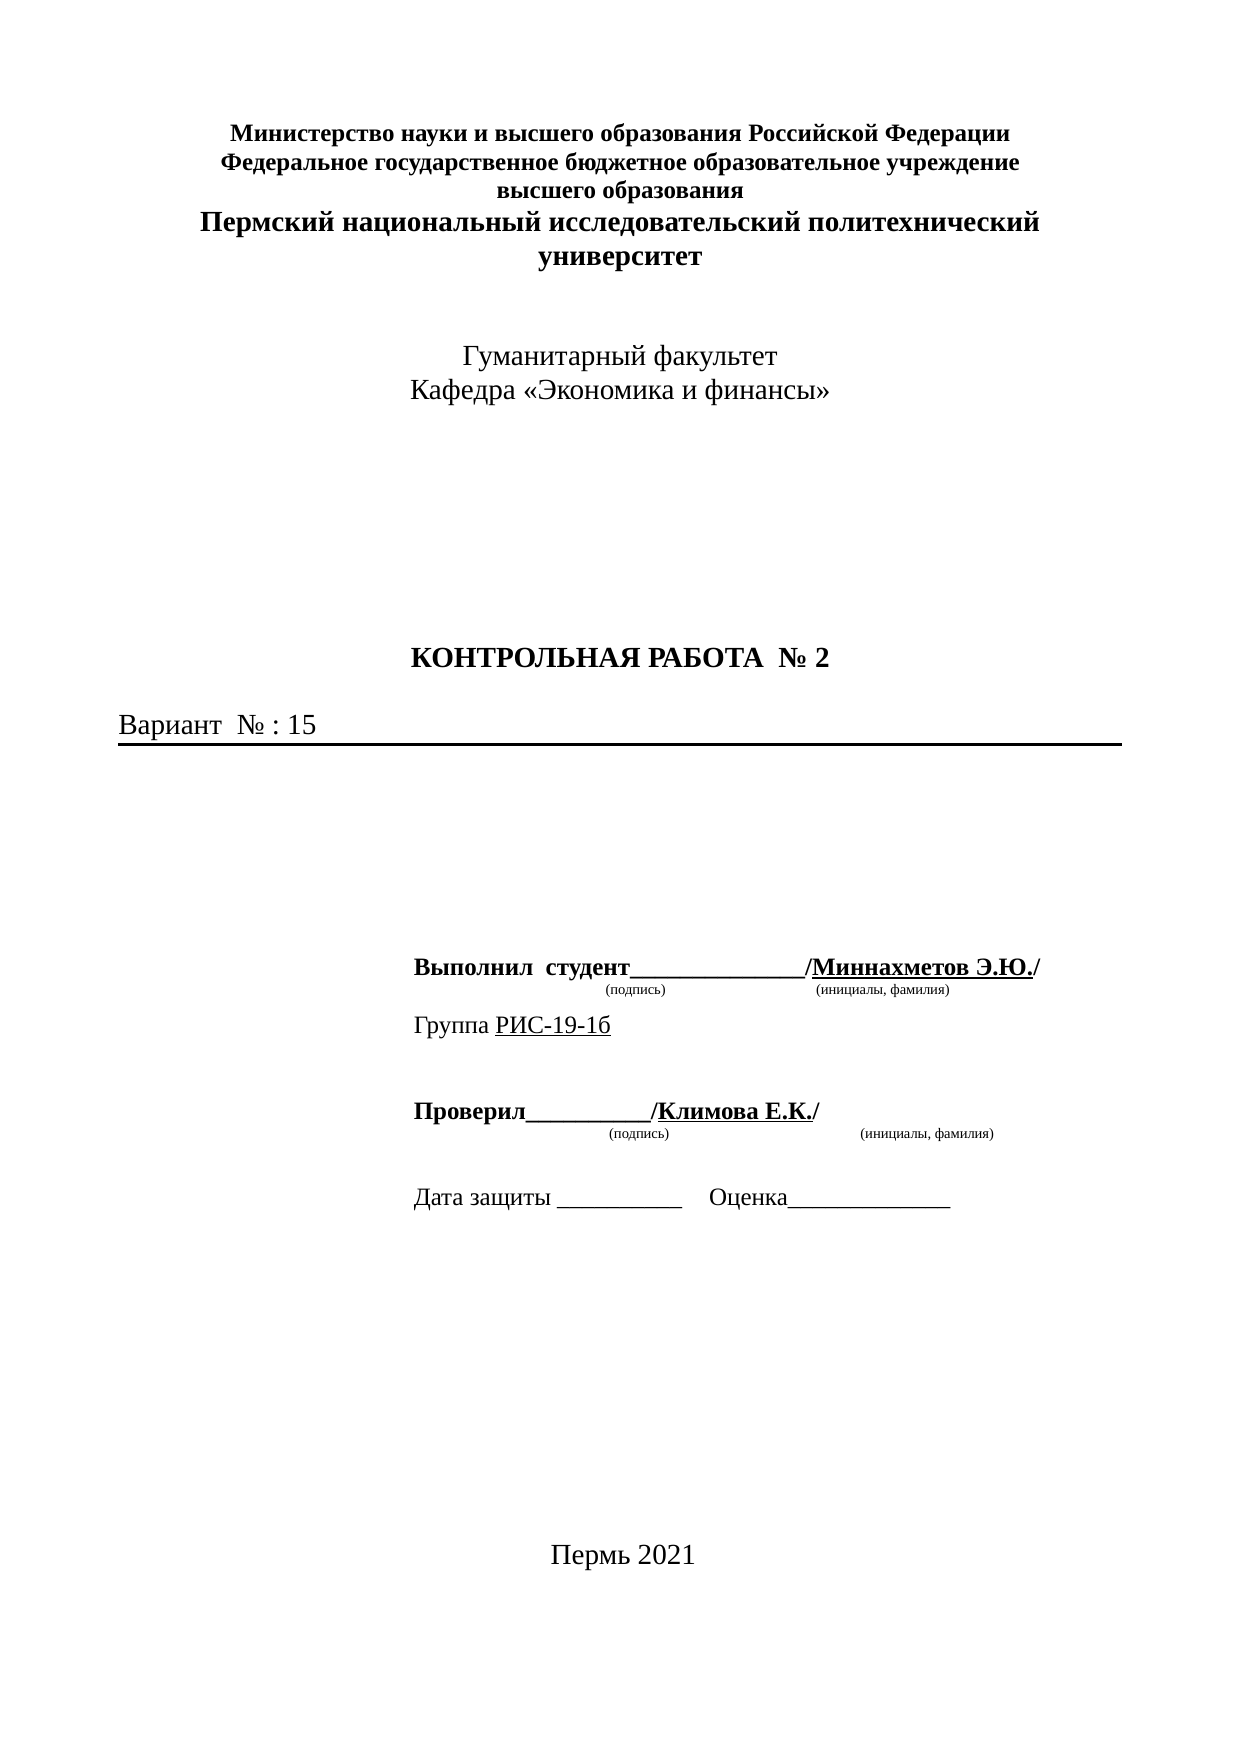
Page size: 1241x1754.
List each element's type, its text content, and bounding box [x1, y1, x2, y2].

text Дата защиты __________ Оценка_____________ [413, 1182, 1187, 1211]
text Кафедра «Экономика и финансы» [118, 372, 1122, 406]
subtitle КОНТРОЛЬНАя работа № 2 [118, 640, 1122, 674]
text Проверил__________/Климова Е.К./ [413, 1096, 1122, 1125]
text Пермь 2021 [118, 1537, 1128, 1570]
text Вариант № : 15 [118, 707, 1122, 743]
text Министерство науки и высшего образования Российской Федерации [118, 118, 1122, 147]
text Пермский национальный исследовательский политехнический университет [118, 204, 1122, 271]
text Группа РИС-19-1б [413, 1010, 1122, 1038]
text Федеральное государственное бюджетное образовательное учреждение [118, 147, 1122, 176]
text Гуманитарный факультет [118, 338, 1122, 372]
text высшего образования [118, 176, 1122, 204]
text (подпись) (инициалы, фамилия) [605, 1125, 1187, 1153]
text (подпись) (инициалы, фамилия) [118, 981, 1122, 1010]
text Выполнил студент______________/Миннахметов Э.Ю./ [413, 952, 1122, 981]
